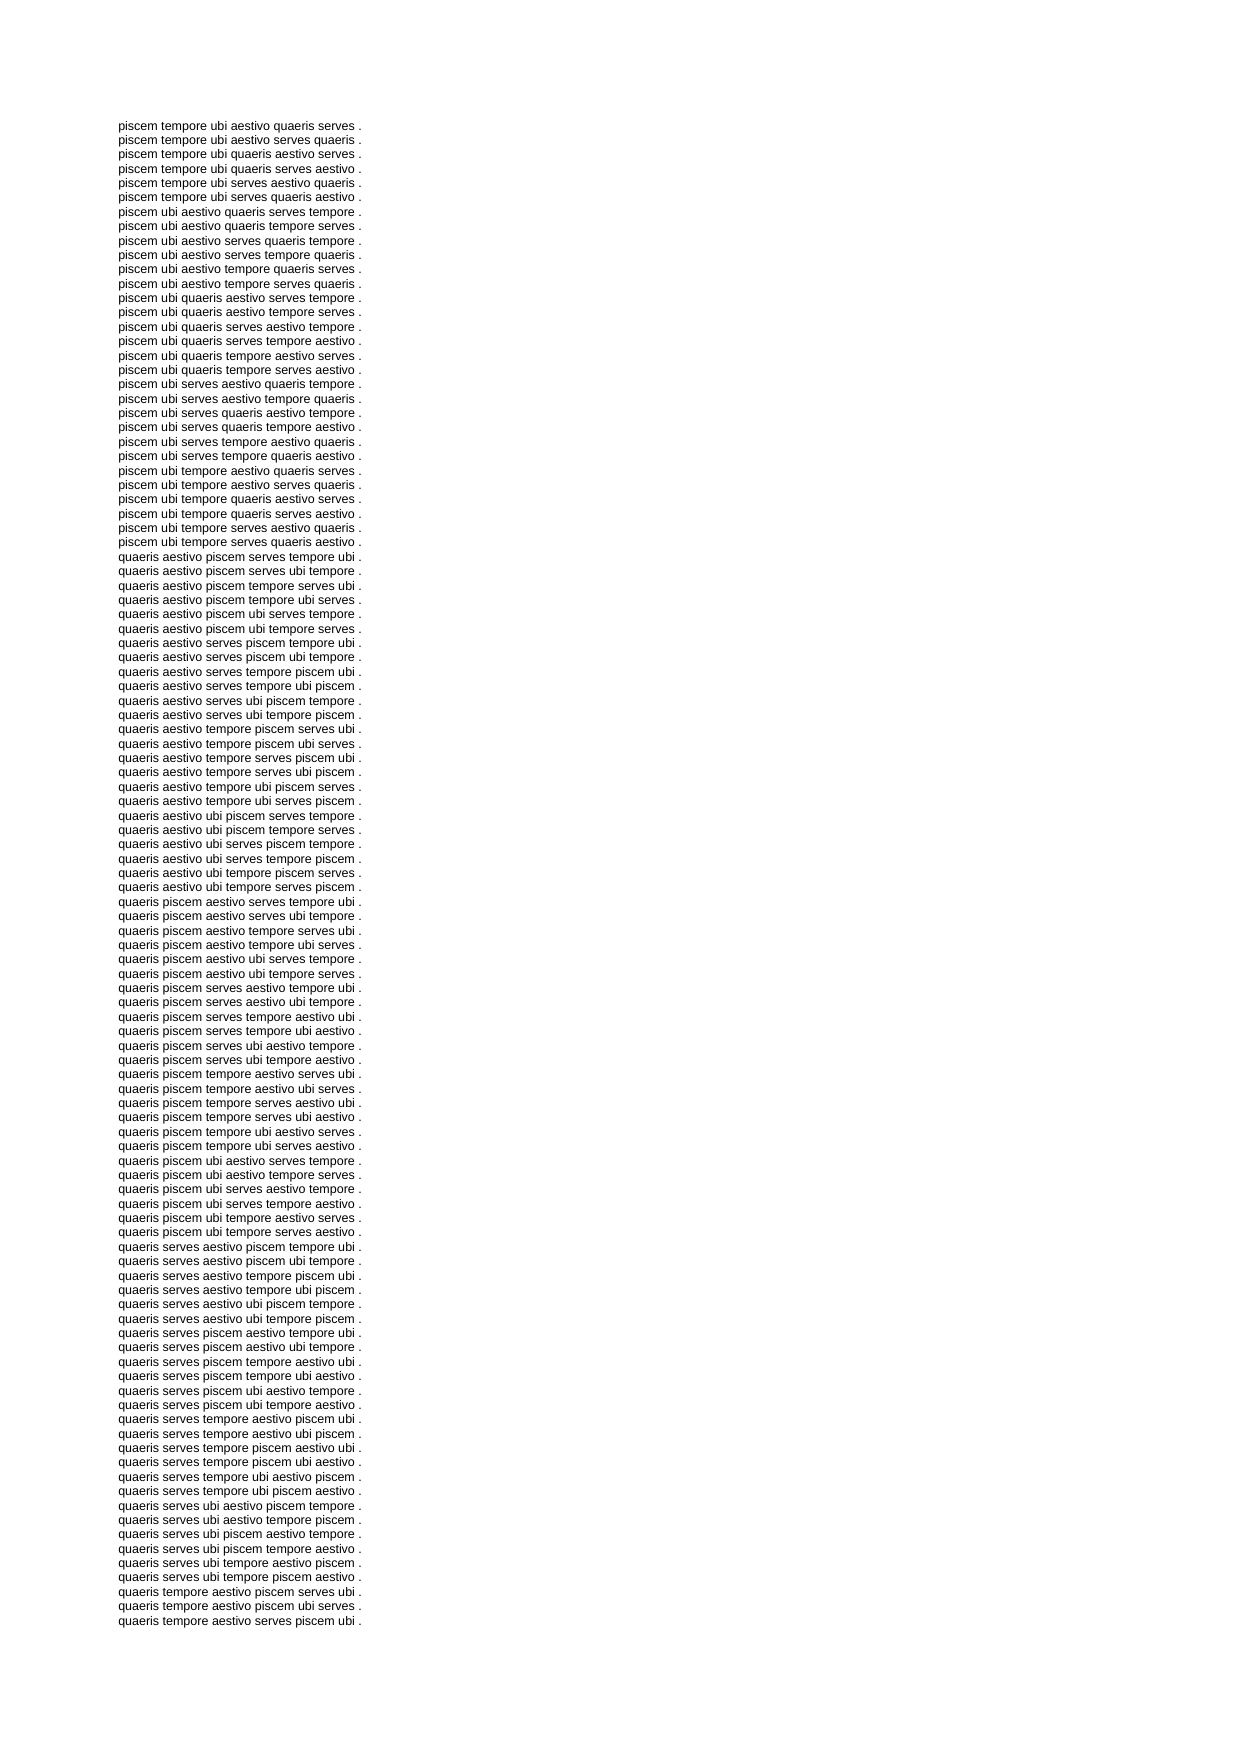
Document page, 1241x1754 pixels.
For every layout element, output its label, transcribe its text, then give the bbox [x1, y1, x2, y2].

text piscem tempore ubi aestivo quaeris serves . [118, 118, 1122, 132]
text quaeris piscem tempore aestivo serves ubi . [118, 1067, 1122, 1081]
text quaeris piscem serves ubi tempore aestivo . [118, 1052, 1122, 1067]
text quaeris piscem aestivo serves ubi tempore . [118, 909, 1122, 923]
text quaeris serves ubi piscem aestivo tempore . [118, 1527, 1122, 1541]
text quaeris piscem aestivo ubi tempore serves . [118, 966, 1122, 981]
text piscem ubi tempore serves quaeris aestivo . [118, 535, 1122, 549]
text quaeris serves aestivo ubi tempore piscem . [118, 1311, 1122, 1326]
text piscem tempore ubi quaeris aestivo serves . [118, 147, 1122, 161]
text quaeris piscem ubi tempore serves aestivo . [118, 1225, 1122, 1239]
text quaeris serves tempore ubi piscem aestivo . [118, 1484, 1122, 1498]
text quaeris aestivo piscem tempore serves ubi . [118, 578, 1122, 592]
text quaeris serves tempore piscem ubi aestivo . [118, 1455, 1122, 1469]
text quaeris serves aestivo piscem ubi tempore . [118, 1254, 1122, 1268]
text quaeris serves aestivo tempore piscem ubi . [118, 1268, 1122, 1282]
text quaeris aestivo ubi tempore serves piscem . [118, 880, 1122, 894]
text piscem tempore ubi serves aestivo quaeris . [118, 176, 1122, 190]
text quaeris tempore aestivo piscem serves ubi . [118, 1584, 1122, 1599]
text piscem ubi tempore aestivo serves quaeris . [118, 477, 1122, 492]
text quaeris aestivo tempore piscem serves ubi . [118, 722, 1122, 736]
text piscem tempore ubi serves quaeris aestivo . [118, 190, 1122, 204]
text piscem ubi quaeris aestivo tempore serves . [118, 305, 1122, 319]
text quaeris aestivo ubi piscem serves tempore . [118, 808, 1122, 822]
text quaeris serves piscem aestivo tempore ubi . [118, 1326, 1122, 1340]
text piscem ubi aestivo quaeris serves tempore . [118, 204, 1122, 219]
text piscem ubi serves tempore aestivo quaeris . [118, 434, 1122, 449]
text piscem ubi aestivo tempore serves quaeris . [118, 276, 1122, 291]
text quaeris serves tempore piscem aestivo ubi . [118, 1441, 1122, 1455]
text quaeris aestivo ubi piscem tempore serves . [118, 822, 1122, 837]
text quaeris piscem aestivo tempore ubi serves . [118, 937, 1122, 952]
text quaeris serves piscem aestivo ubi tempore . [118, 1340, 1122, 1354]
text piscem ubi aestivo quaeris tempore serves . [118, 219, 1122, 233]
text quaeris serves piscem ubi tempore aestivo . [118, 1397, 1122, 1412]
text quaeris serves tempore ubi aestivo piscem . [118, 1469, 1122, 1484]
text quaeris aestivo serves piscem tempore ubi . [118, 636, 1122, 650]
text piscem ubi serves quaeris tempore aestivo . [118, 420, 1122, 434]
text quaeris aestivo ubi tempore piscem serves . [118, 866, 1122, 880]
text quaeris piscem ubi serves tempore aestivo . [118, 1196, 1122, 1211]
text quaeris aestivo serves piscem ubi tempore . [118, 650, 1122, 664]
text quaeris piscem aestivo serves tempore ubi . [118, 894, 1122, 909]
text quaeris aestivo tempore ubi piscem serves . [118, 779, 1122, 794]
text piscem tempore ubi aestivo serves quaeris . [118, 132, 1122, 147]
text quaeris serves ubi piscem tempore aestivo . [118, 1541, 1122, 1556]
text piscem ubi aestivo tempore quaeris serves . [118, 262, 1122, 276]
text quaeris aestivo piscem tempore ubi serves . [118, 592, 1122, 607]
text quaeris serves aestivo tempore ubi piscem . [118, 1282, 1122, 1297]
text quaeris piscem tempore serves aestivo ubi . [118, 1096, 1122, 1110]
text piscem tempore ubi quaeris serves aestivo . [118, 161, 1122, 176]
text quaeris serves aestivo piscem tempore ubi . [118, 1239, 1122, 1254]
text quaeris aestivo tempore piscem ubi serves . [118, 736, 1122, 751]
text quaeris piscem ubi aestivo serves tempore . [118, 1153, 1122, 1167]
text quaeris aestivo serves tempore ubi piscem . [118, 679, 1122, 693]
text piscem ubi serves tempore quaeris aestivo . [118, 449, 1122, 463]
text quaeris aestivo serves tempore piscem ubi . [118, 664, 1122, 679]
text quaeris serves piscem tempore ubi aestivo . [118, 1369, 1122, 1383]
text piscem ubi quaeris serves aestivo tempore . [118, 319, 1122, 334]
text quaeris piscem serves ubi aestivo tempore . [118, 1038, 1122, 1052]
text piscem ubi tempore quaeris serves aestivo . [118, 506, 1122, 521]
text quaeris aestivo piscem serves ubi tempore . [118, 564, 1122, 578]
text quaeris aestivo piscem serves tempore ubi . [118, 549, 1122, 564]
text piscem ubi serves aestivo quaeris tempore . [118, 377, 1122, 391]
text quaeris serves aestivo ubi piscem tempore . [118, 1297, 1122, 1311]
text quaeris serves ubi tempore piscem aestivo . [118, 1570, 1122, 1584]
text quaeris serves ubi aestivo tempore piscem . [118, 1512, 1122, 1527]
text quaeris serves tempore aestivo ubi piscem . [118, 1426, 1122, 1441]
text quaeris piscem tempore ubi serves aestivo . [118, 1139, 1122, 1153]
text quaeris tempore aestivo piscem ubi serves . [118, 1599, 1122, 1613]
text piscem ubi quaeris tempore aestivo serves . [118, 348, 1122, 362]
text quaeris piscem serves aestivo ubi tempore . [118, 995, 1122, 1009]
text quaeris serves tempore aestivo piscem ubi . [118, 1412, 1122, 1426]
text quaeris serves ubi aestivo piscem tempore . [118, 1498, 1122, 1512]
text quaeris piscem tempore aestivo ubi serves . [118, 1081, 1122, 1096]
text quaeris aestivo tempore serves piscem ubi . [118, 751, 1122, 765]
text quaeris piscem ubi serves aestivo tempore . [118, 1182, 1122, 1196]
text piscem ubi serves quaeris aestivo tempore . [118, 406, 1122, 420]
text quaeris piscem ubi aestivo tempore serves . [118, 1167, 1122, 1182]
text quaeris tempore aestivo serves piscem ubi . [118, 1613, 1122, 1627]
text quaeris piscem aestivo tempore serves ubi . [118, 923, 1122, 937]
text quaeris aestivo piscem ubi serves tempore . [118, 607, 1122, 621]
text piscem ubi tempore aestivo quaeris serves . [118, 463, 1122, 477]
text piscem ubi quaeris tempore serves aestivo . [118, 362, 1122, 377]
text quaeris piscem serves tempore ubi aestivo . [118, 1024, 1122, 1038]
text quaeris aestivo ubi serves tempore piscem . [118, 851, 1122, 866]
text quaeris serves piscem ubi aestivo tempore . [118, 1383, 1122, 1397]
text piscem ubi quaeris serves tempore aestivo . [118, 334, 1122, 348]
text piscem ubi serves aestivo tempore quaeris . [118, 391, 1122, 406]
text quaeris piscem ubi tempore aestivo serves . [118, 1211, 1122, 1225]
text quaeris piscem serves aestivo tempore ubi . [118, 981, 1122, 995]
text quaeris piscem tempore ubi aestivo serves . [118, 1124, 1122, 1139]
text quaeris piscem tempore serves ubi aestivo . [118, 1110, 1122, 1124]
text piscem ubi aestivo serves quaeris tempore . [118, 233, 1122, 247]
text quaeris aestivo tempore serves ubi piscem . [118, 765, 1122, 779]
text piscem ubi tempore quaeris aestivo serves . [118, 492, 1122, 506]
text quaeris serves piscem tempore aestivo ubi . [118, 1354, 1122, 1369]
text piscem ubi aestivo serves tempore quaeris . [118, 247, 1122, 262]
text quaeris piscem aestivo ubi serves tempore . [118, 952, 1122, 966]
text quaeris piscem serves tempore aestivo ubi . [118, 1009, 1122, 1024]
text quaeris aestivo ubi serves piscem tempore . [118, 837, 1122, 851]
text piscem ubi quaeris aestivo serves tempore . [118, 291, 1122, 305]
text quaeris aestivo serves ubi piscem tempore . [118, 693, 1122, 707]
text piscem ubi tempore serves aestivo quaeris . [118, 521, 1122, 535]
text quaeris aestivo piscem ubi tempore serves . [118, 621, 1122, 636]
text quaeris serves ubi tempore aestivo piscem . [118, 1556, 1122, 1570]
text quaeris aestivo tempore ubi serves piscem . [118, 794, 1122, 808]
text quaeris aestivo serves ubi tempore piscem . [118, 707, 1122, 722]
